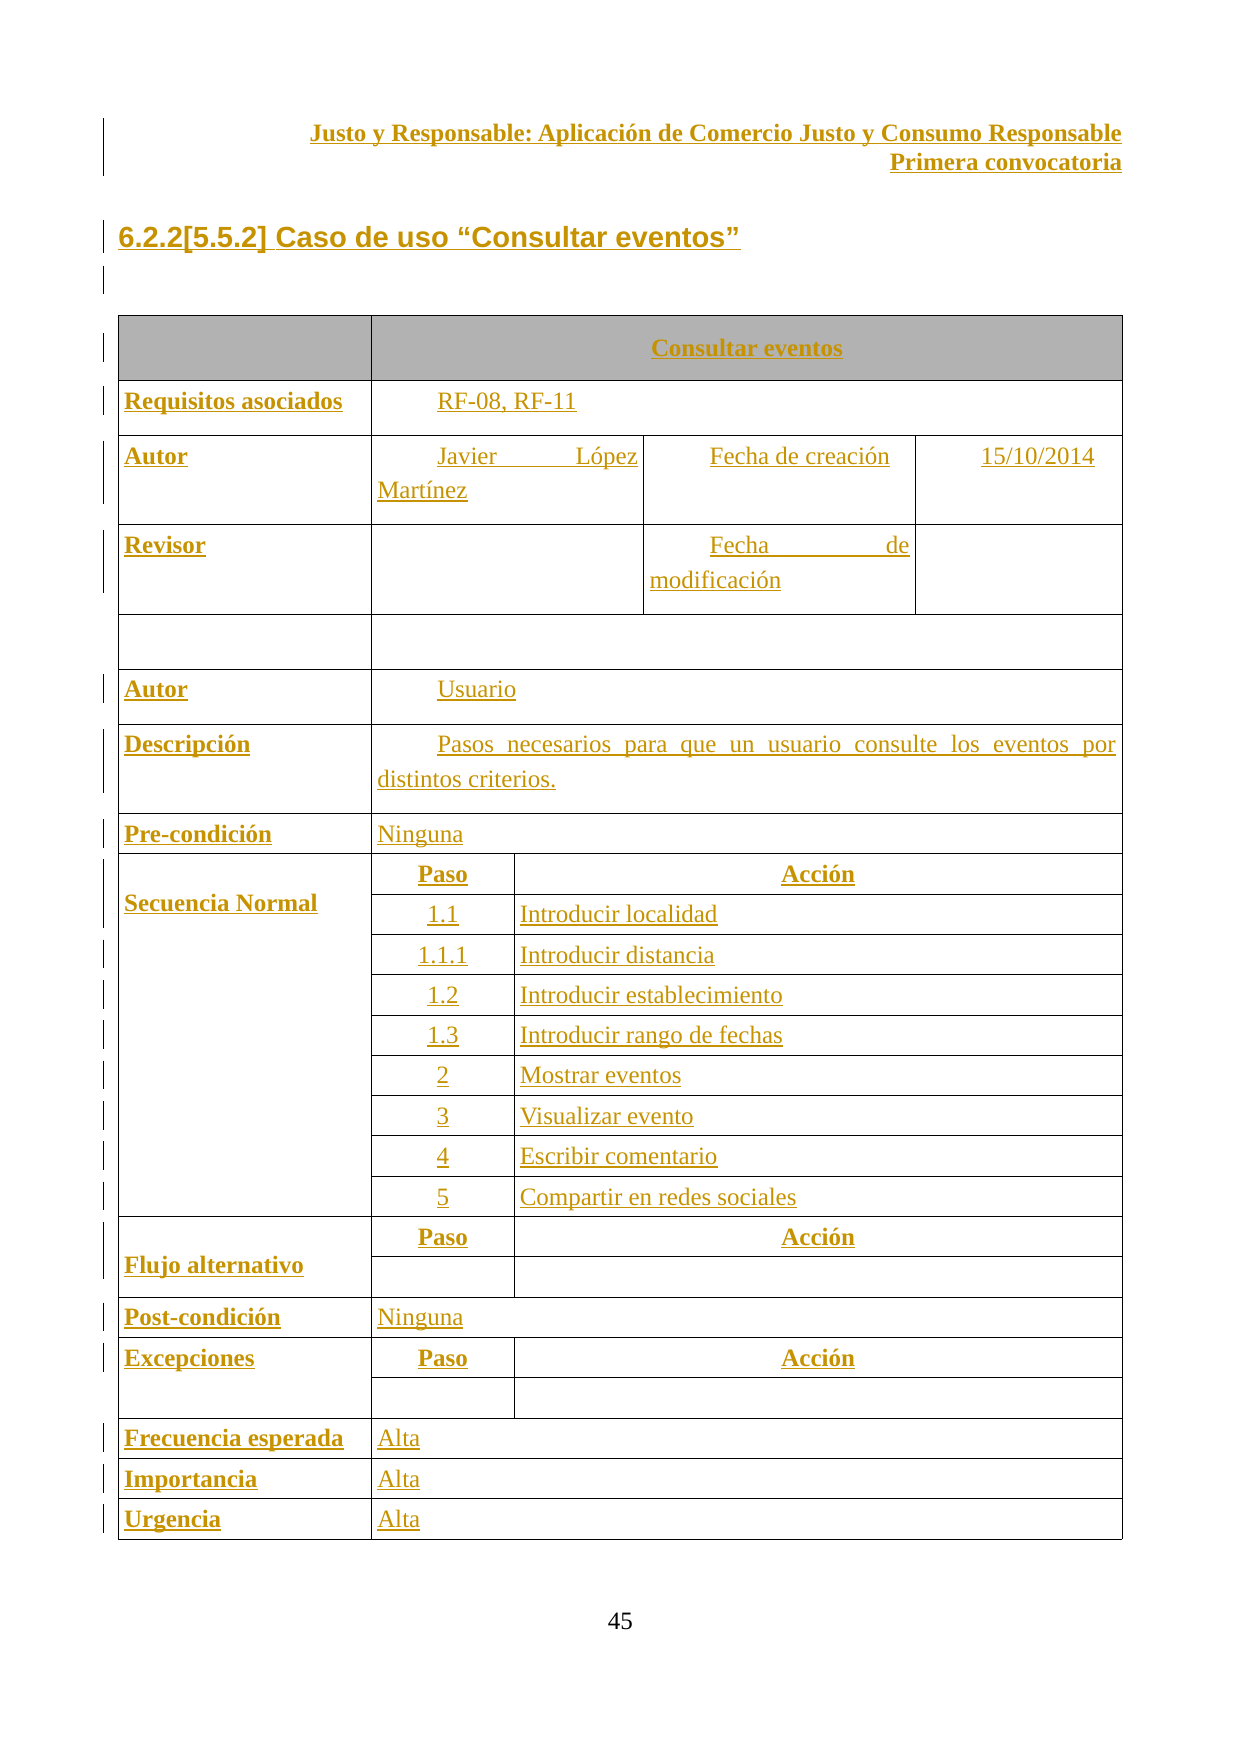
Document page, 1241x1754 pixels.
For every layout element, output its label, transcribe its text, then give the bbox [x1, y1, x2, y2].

table_cell Acción [515, 1338, 1122, 1377]
subtitle Caso de uso “Consultar eventos” [118, 220, 1122, 253]
table_cell Introducir rango de fechas [515, 1016, 1122, 1055]
table_cell RF-08, RF-11 [372, 381, 1122, 435]
table_cell Introducir establecimiento [515, 975, 1122, 1014]
table_cell Escribir comentario [515, 1136, 1122, 1176]
table_cell Excepciones [119, 1338, 371, 1418]
table_cell Acción [515, 854, 1122, 893]
table_cell Flujo alternativo [119, 1217, 371, 1297]
table_cell Autor [119, 670, 371, 723]
table_cell Secuencia Normal [119, 854, 371, 1216]
table_cell 1.2 [372, 975, 514, 1014]
table_cell Ninguna [372, 814, 1122, 853]
table_cell [372, 1378, 514, 1418]
table_cell [515, 1257, 1122, 1297]
table_cell [372, 525, 643, 614]
table_cell 1.3 [372, 1016, 514, 1055]
table_cell 15/10/2014 [916, 436, 1122, 524]
table_cell Ninguna [372, 1298, 1122, 1337]
table_cell Fecha de modificación [644, 525, 915, 614]
table_header [119, 316, 371, 380]
table_cell 1.1 [372, 895, 514, 934]
table_cell Alta [372, 1459, 1122, 1498]
table_cell Usuario [372, 670, 1122, 723]
table_cell Paso [372, 854, 514, 893]
table_cell Importancia [119, 1459, 371, 1498]
table_cell Revisor [119, 525, 371, 614]
table_cell Urgencia [119, 1499, 371, 1538]
table_cell 3 [372, 1096, 514, 1135]
table_cell Pre-condición [119, 814, 371, 853]
table_cell Descripción [119, 725, 371, 813]
table_cell [515, 1378, 1122, 1418]
table_cell [372, 1257, 514, 1297]
table_cell 4 [372, 1136, 514, 1176]
table_cell Javier López Martínez [372, 436, 643, 524]
table_cell Mostrar eventos [515, 1056, 1122, 1095]
table_cell Alta [372, 1499, 1122, 1538]
table_cell Fecha de creación [644, 436, 915, 524]
table_cell Alta [372, 1419, 1122, 1458]
table_cell Paso [372, 1217, 514, 1256]
table_cell 2 [372, 1056, 514, 1095]
table_cell Requisitos asociados [119, 381, 371, 435]
table_cell [119, 615, 371, 669]
table_header Consultar eventos [372, 316, 1122, 380]
table_cell [372, 615, 1122, 669]
table_cell 1.1.1 [372, 935, 514, 974]
table_cell Acción [515, 1217, 1122, 1256]
table_cell Compartir en redes sociales [515, 1177, 1122, 1216]
table_cell Introducir distancia [515, 935, 1122, 974]
table_cell Autor [119, 436, 371, 524]
table_cell Introducir localidad [515, 895, 1122, 934]
table_cell Pasos necesarios para que un usuario consulte los eventos por distintos criterios. [372, 725, 1122, 813]
table_cell 5 [372, 1177, 514, 1216]
table_cell Paso [372, 1338, 514, 1377]
table_cell Frecuencia esperada [119, 1419, 371, 1458]
table_cell [916, 525, 1122, 614]
table_cell Visualizar evento [515, 1096, 1122, 1135]
table_cell Post-condición [119, 1298, 371, 1337]
